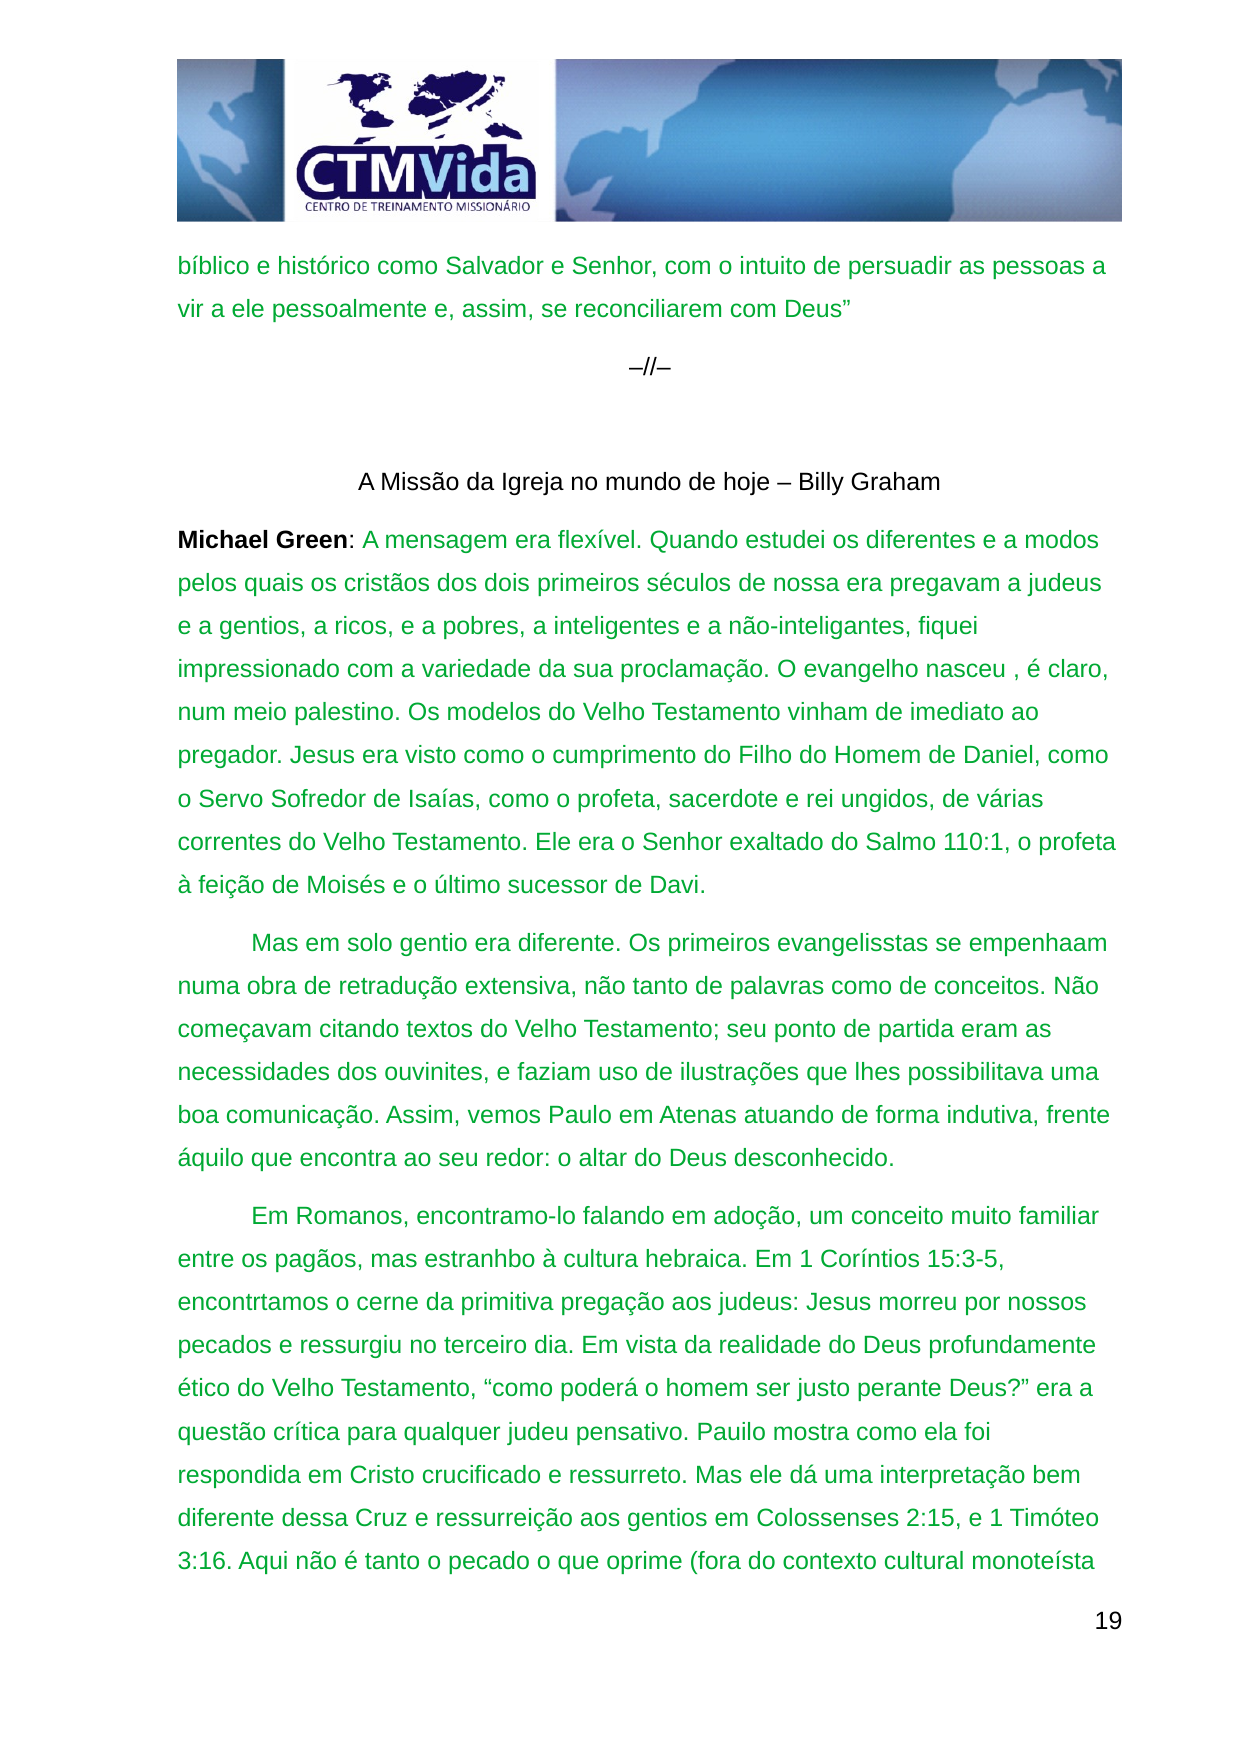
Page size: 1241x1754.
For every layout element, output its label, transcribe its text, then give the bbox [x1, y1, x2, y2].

text –//– [177, 352, 1122, 381]
text bíblico e histórico como Salvador e Senhor, com o intuito de persuadir as pessoas a vir a ele pessoalmente e, assim, se reconciliarem com Deus” [177, 251, 1122, 323]
picture [177, 59, 1122, 222]
text Michael Green: A mensagem era flexível. Quando estudei os diferentes e a modos pelos quais os cristãos dos dois primeiros séculos de nossa era pregavam a judeus e a gentios, a ricos, e a pobres, a inteligentes e a não-inteligantes, fiquei impressionado com a variedade da sua proclamação. O evangelho nasceu , é claro, num meio palestino. Os modelos do Velho Testamento vinham de imediato ao pregador. Jesus era visto como o cumprimento do Filho do Homem de Daniel, como o Servo Sofredor de Isaías, como o profeta, sacerdote e rei ungidos, de várias correntes do Velho Testamento. Ele era o Senhor exaltado do Salmo 110:1, o profeta à feição de Moisés e o último sucessor de Davi. [177, 525, 1122, 899]
text Em Romanos, encontramo-lo falando em adoção, um conceito muito familiar entre os pagãos, mas estranhbo à cultura hebraica. Em 1 Coríntios 15:3-5, encontrtamos o cerne da primitiva pregação aos judeus: Jesus morreu por nossos pecados e ressurgiu no terceiro dia. Em vista da realidade do Deus profundamente ético do Velho Testamento, “como poderá o homem ser justo perante Deus?” era a questão crítica para qualquer judeu pensativo. Pauilo mostra como ela foi respondida em Cristo crucificado e ressurreto. Mas ele dá uma interpretação bem diferente dessa Cruz e ressurreição aos gentios em Colossenses 2:15, e 1 Timóteo 3:16. Aqui não é tanto o pecado o que oprime (fora do contexto cultural monoteísta [177, 1201, 1122, 1575]
text Mas em solo gentio era diferente. Os primeiros evangelisstas se empenhaam numa obra de retradução extensiva, não tanto de palavras como de conceitos. Não começavam citando textos do Velho Testamento; seu ponto de partida eram as necessidades dos ouvinites, e faziam uso de ilustrações que lhes possibilitava uma boa comunicação. Assim, vemos Paulo em Atenas atuando de forma indutiva, frente áquilo que encontra ao seu redor: o altar do Deus desconhecido. [177, 928, 1122, 1172]
text A Missão da Igreja no mundo de hoje – Billy Graham [177, 467, 1122, 496]
